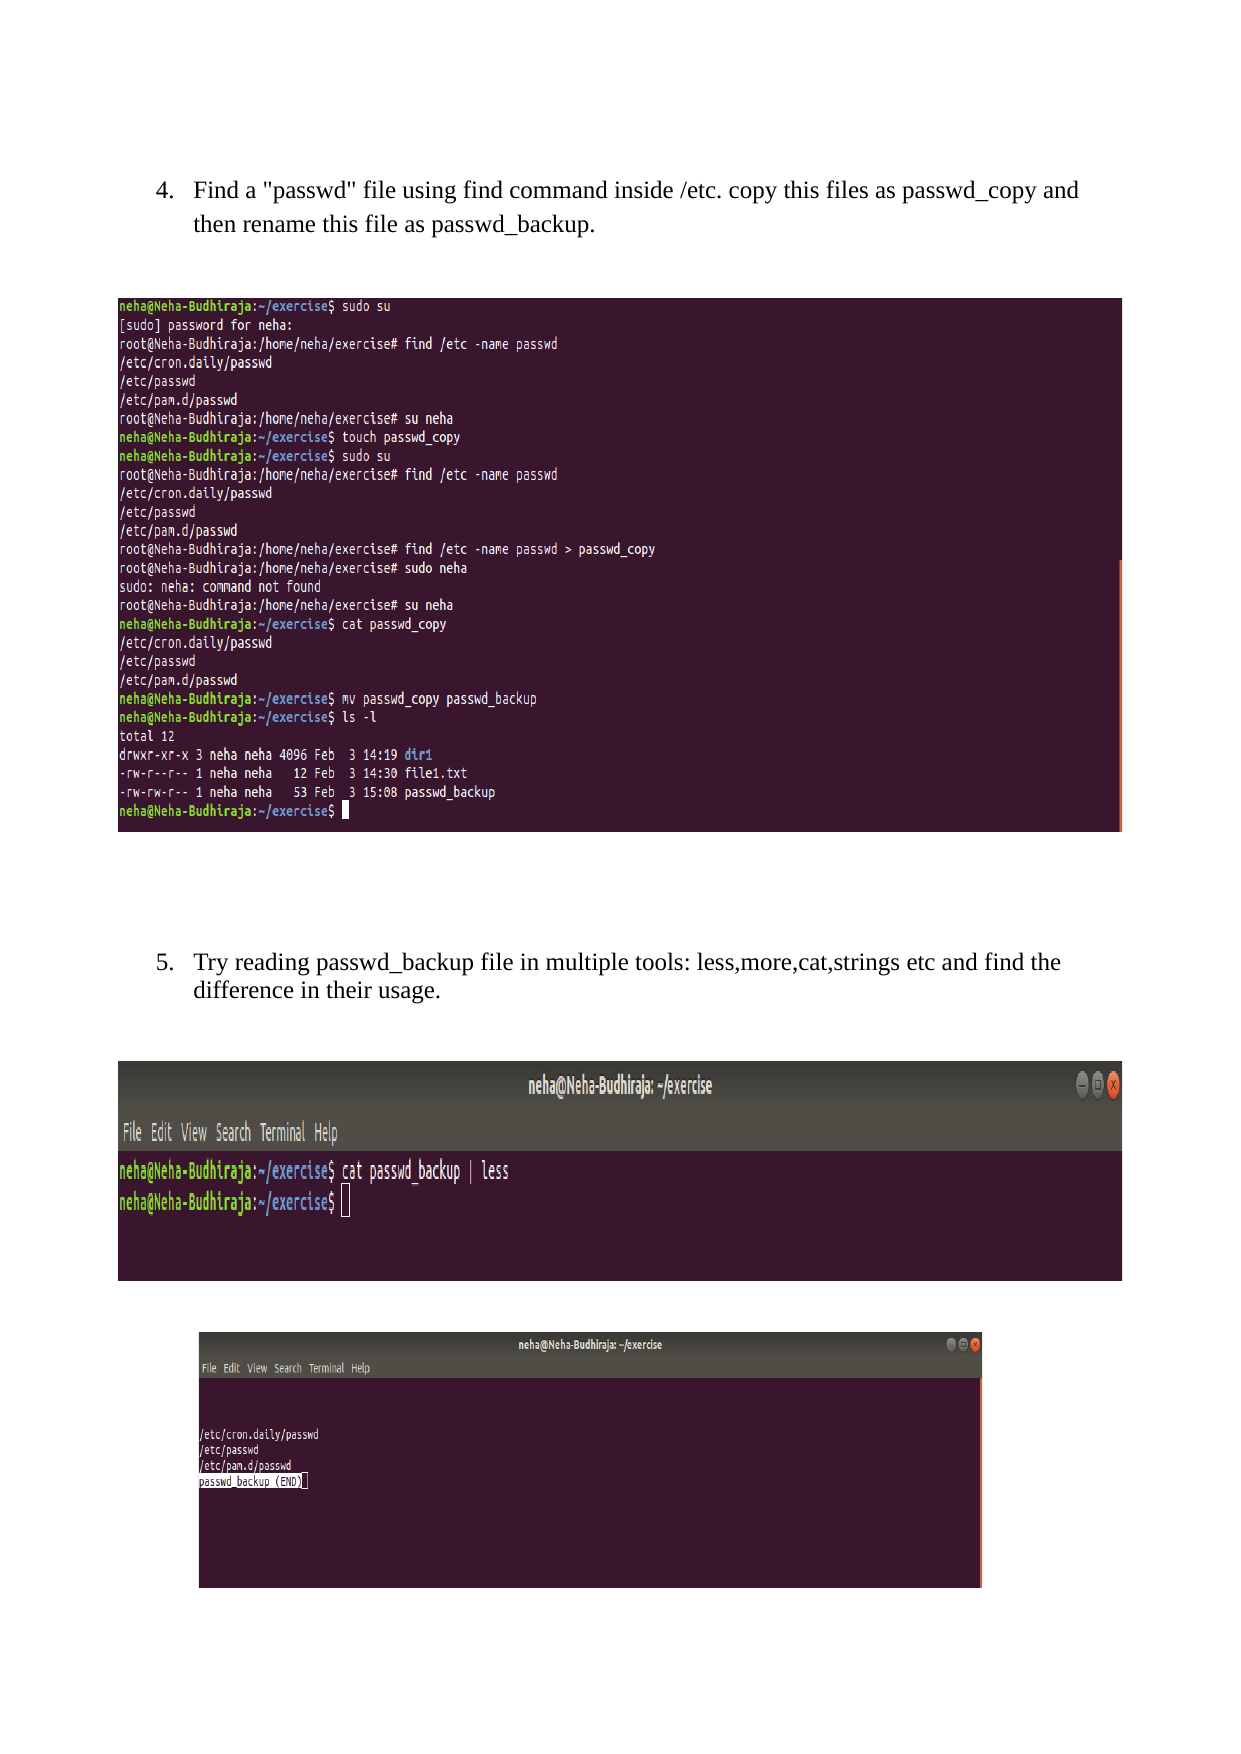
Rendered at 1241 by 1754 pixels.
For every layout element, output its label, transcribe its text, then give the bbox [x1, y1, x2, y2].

list Try reading passwd_backup file in multiple tools: less,more,cat,strings etc and find the difference in their usage. [156, 947, 1122, 1004]
picture [118, 298, 1123, 832]
picture [198, 1332, 983, 1588]
list Find a "passwd" file using find command inside /etc. copy this files as passwd_copy and then rename this file as passwd_backup. [156, 176, 1122, 237]
